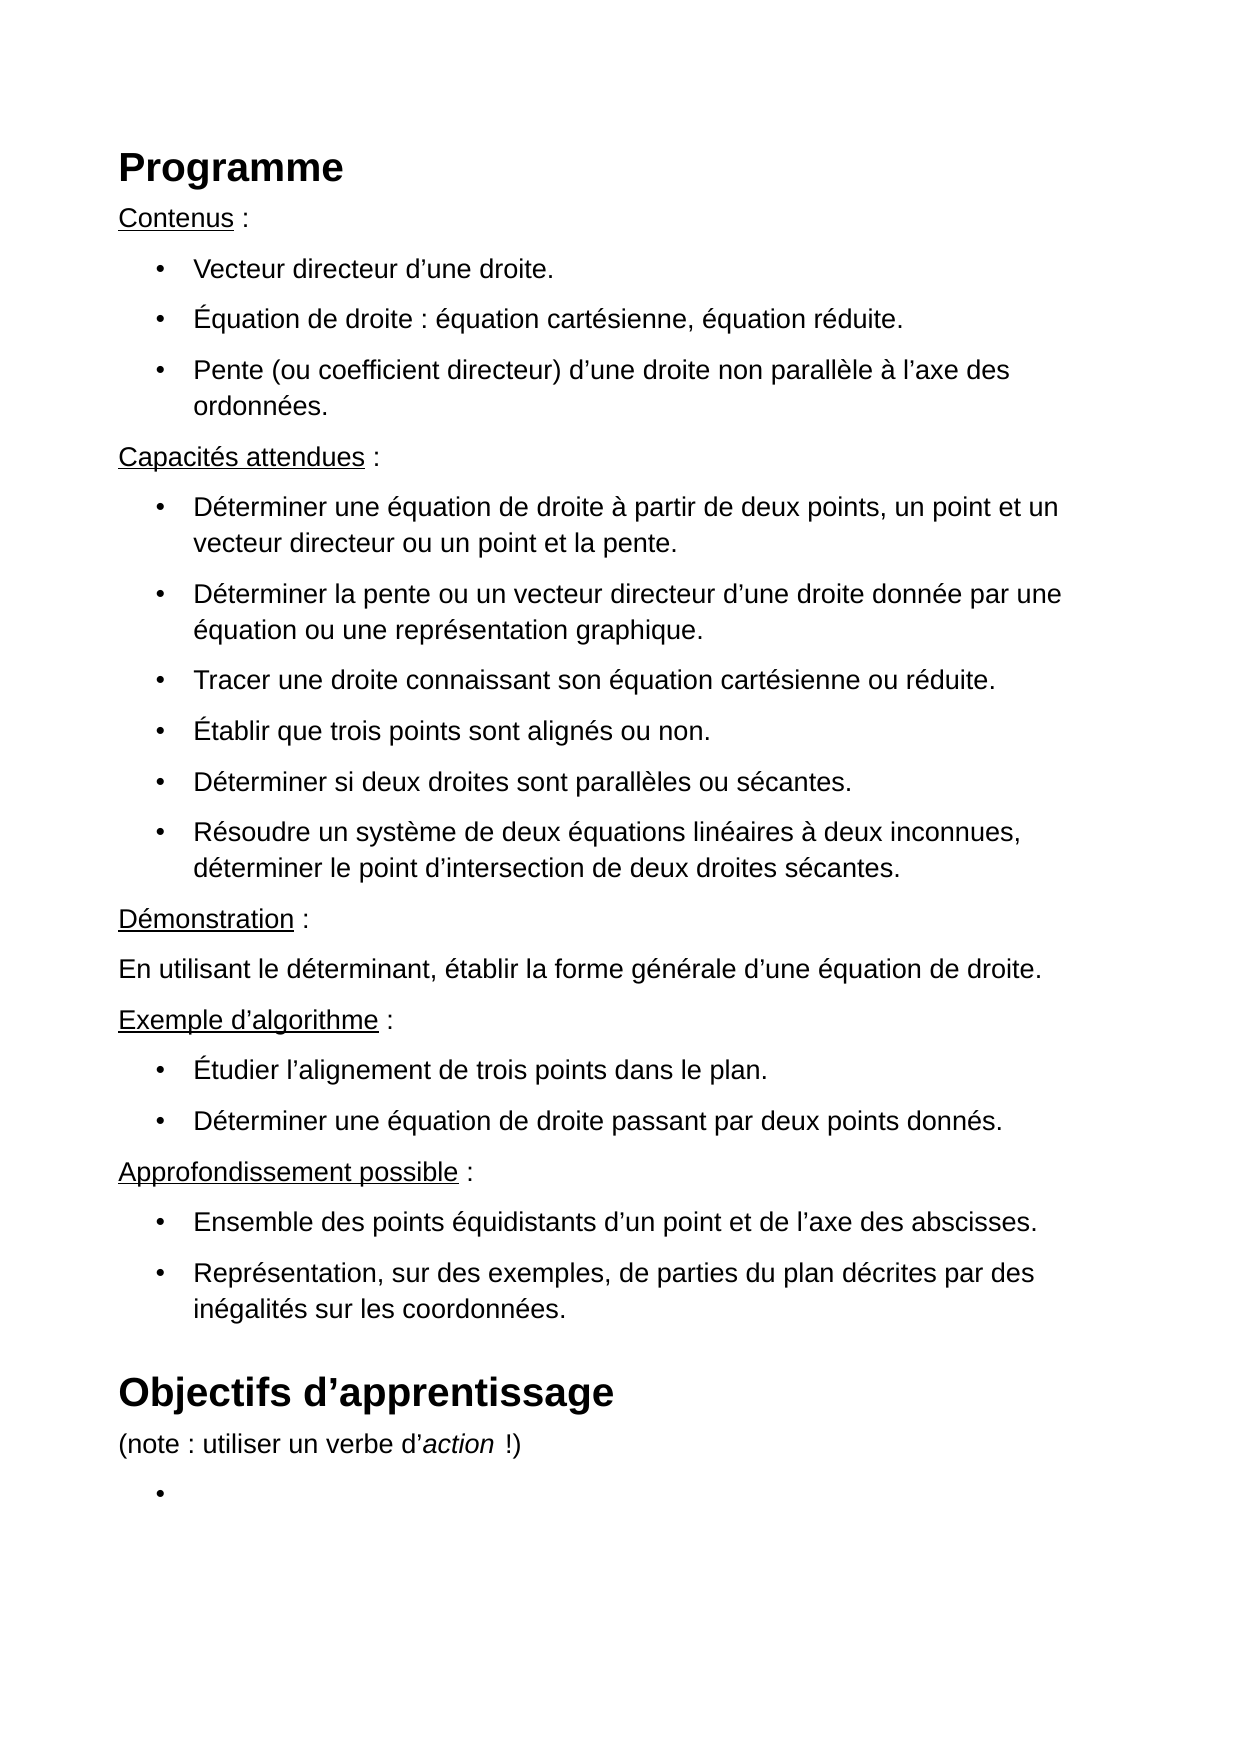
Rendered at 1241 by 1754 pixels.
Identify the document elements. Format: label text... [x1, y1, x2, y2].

list Tracer une droite connaissant son équation cartésienne ou réduite. [156, 664, 1122, 696]
list Déterminer une équation de droite à partir de deux points, un point et un vecteur directeur ou un point et la pente. [156, 491, 1122, 558]
text En utilisant le déterminant, établir la forme générale d’une équation de droite. [118, 953, 1122, 984]
list Équation de droite : équation cartésienne, équation réduite. [156, 303, 1122, 335]
list Résoudre un système de deux équations linéaires à deux inconnues, déterminer le point d’intersection de deux droites sécantes. [156, 816, 1122, 883]
text Démonstration : [118, 903, 1122, 934]
text Exemple d’algorithme : [118, 1004, 1122, 1035]
text Contenus : [118, 202, 1122, 234]
list Déterminer la pente ou un vecteur directeur d’une droite donnée par une équation ou une représentation graphique. [156, 578, 1122, 645]
subtitle Programme [118, 143, 1122, 190]
list Déterminer une équation de droite passant par deux points donnés. [156, 1105, 1122, 1136]
list Pente (ou coefficient directeur) d’une droite non parallèle à l’axe des ordonnées. [156, 354, 1122, 421]
list Représentation, sur des exemples, de parties du plan décrites par des inégalités sur les coordonnées. [156, 1257, 1122, 1324]
list Vecteur directeur d’une droite. [156, 253, 1122, 284]
text (note : utiliser un verbe d’action !) [118, 1428, 1122, 1459]
list Ensemble des points équidistants d’un point et de l’axe des abscisses. [156, 1206, 1122, 1237]
list Étudier l’alignement de trois points dans le plan. [156, 1054, 1122, 1086]
list Établir que trois points sont alignés ou non. [156, 715, 1122, 746]
list Déterminer si deux droites sont parallèles ou sécantes. [156, 766, 1122, 797]
subtitle Objectifs d’apprentissage [118, 1368, 1122, 1415]
text Approfondissement possible : [118, 1156, 1122, 1187]
text Capacités attendues : [118, 441, 1122, 472]
